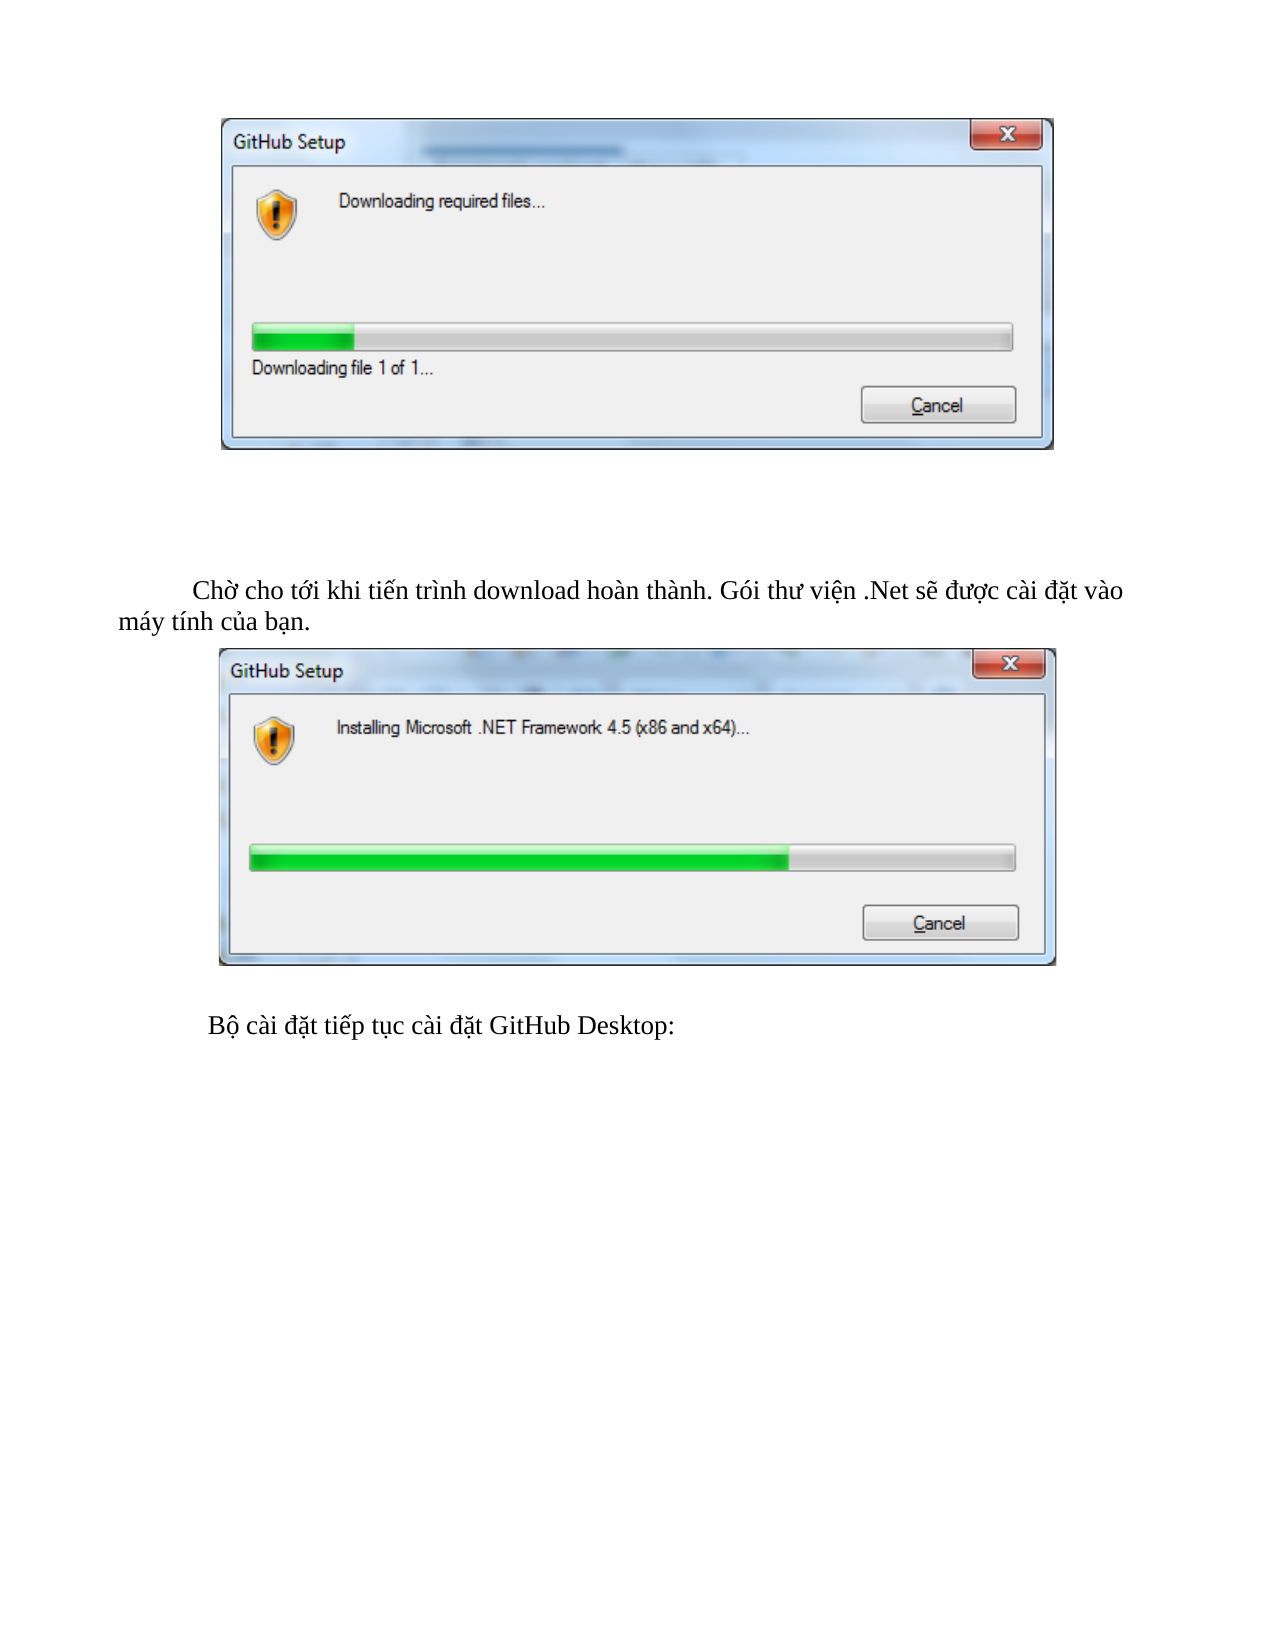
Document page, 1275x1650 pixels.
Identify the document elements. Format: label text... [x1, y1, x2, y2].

text Chờ cho tới khi tiến trình download hoàn thành. Gói thư viện .Net sẽ được cài đặt vào máy tính của bạn. [118, 574, 1157, 636]
picture [218, 648, 1057, 966]
picture [221, 118, 1054, 450]
text Bộ cài đặt tiếp tục cài đặt GitHub Desktop: [134, 1009, 1157, 1041]
